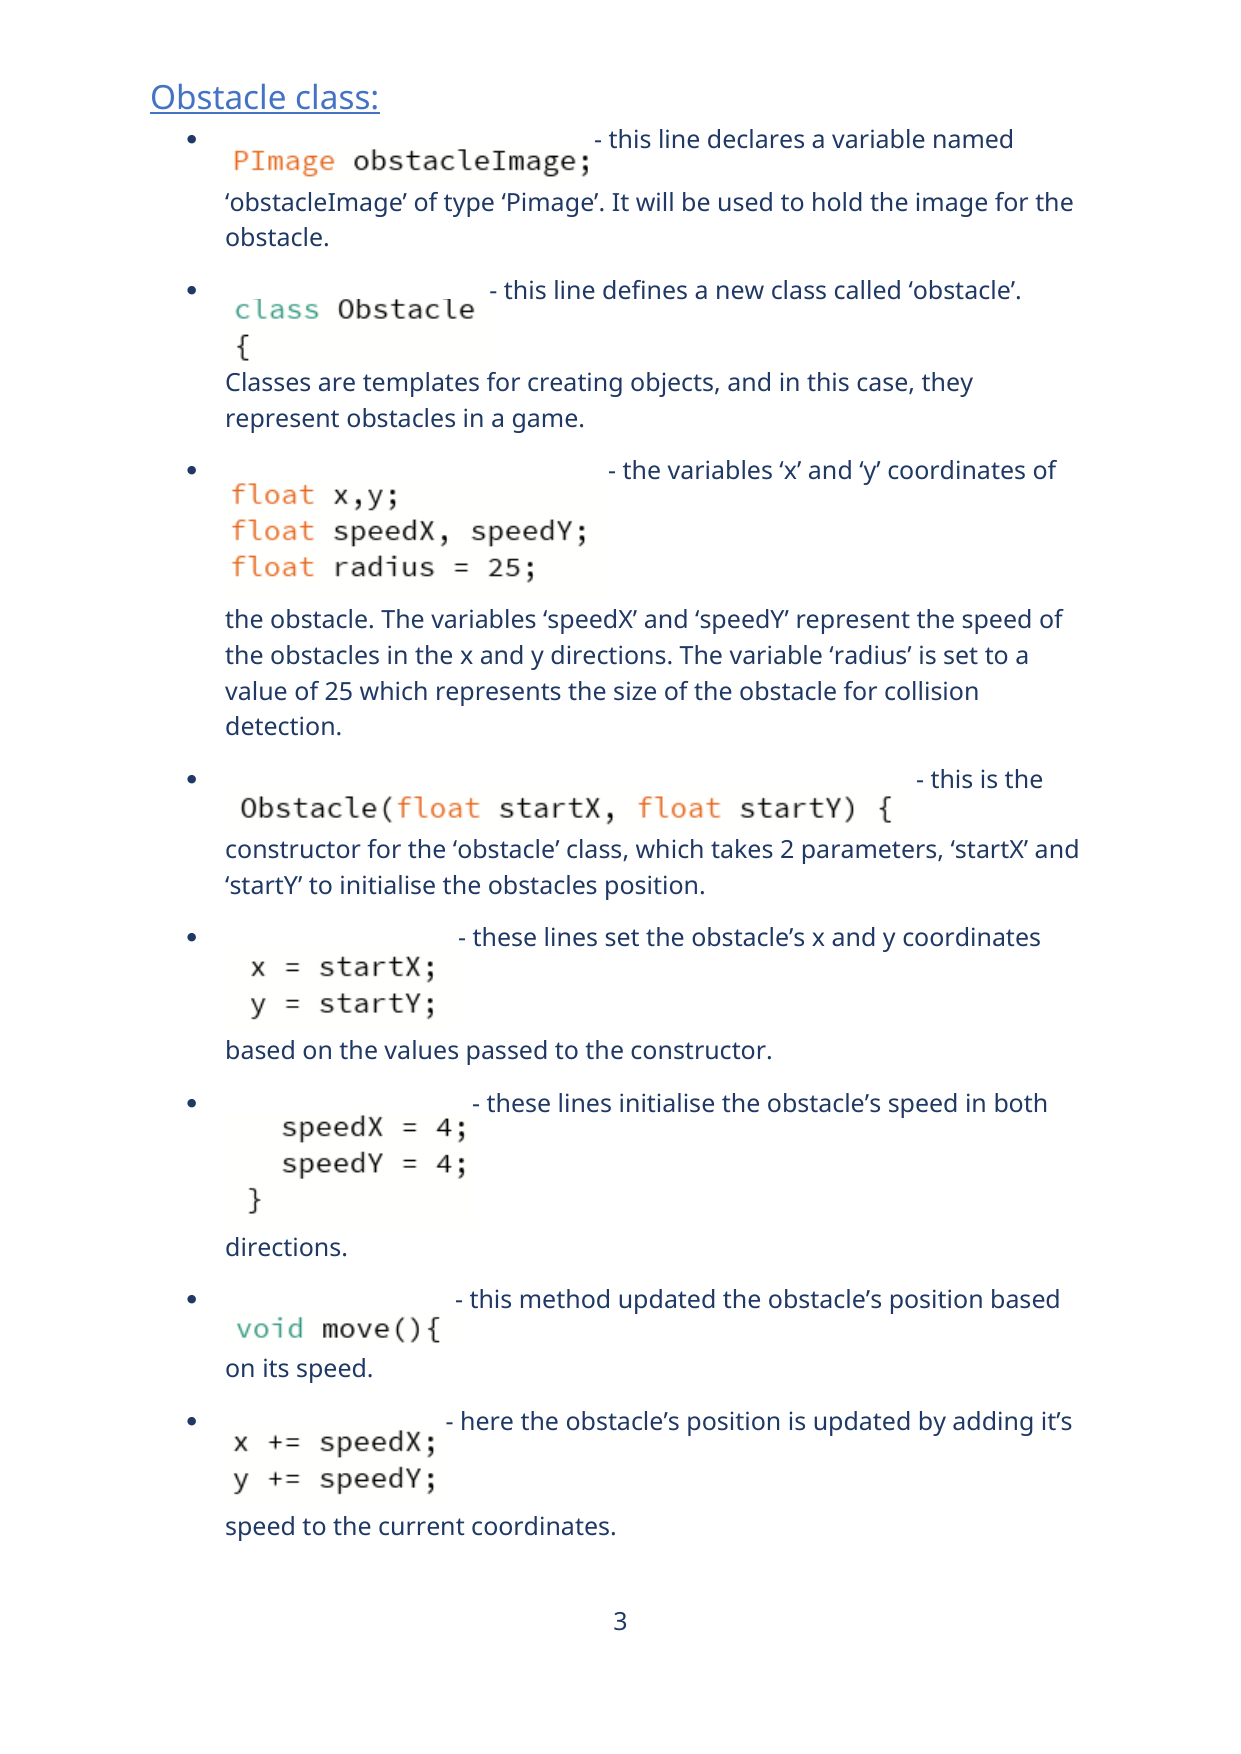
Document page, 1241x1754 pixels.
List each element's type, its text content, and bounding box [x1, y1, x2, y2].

subtitle Obstacle class: [150, 74, 1090, 119]
list - this method updated the obstacle’s position based on its speed. [187, 1282, 1090, 1385]
list - this line defines a new class called ‘obstacle’. Classes are templates for creating objects, and in this case, they represent obstacles in a game. [187, 272, 1090, 434]
list - this line declares a variable named ‘obstacleImage’ of type ‘Pimage’. It will be used to hold the image for the obstacle. [187, 121, 1090, 254]
list - these lines initialise the obstacle’s speed in both directions. [187, 1085, 1090, 1263]
list - these lines set the obstacle’s x and y coordinates based on the values passed to the constructor. [187, 920, 1090, 1067]
list - this is the constructor for the ‘obstacle’ class, which takes 2 parameters, ‘startX’ and ‘startY’ to initialise the obstacles position. [187, 761, 1090, 902]
list - the variables ‘x’ and ‘y’ coordinates of the obstacle. The variables ‘speedX’ and ‘speedY’ represent the speed of the obstacles in the x and y directions. The variable ‘radius’ is set to a value of 25 which represents the size of the obstacle for collision detection. [187, 453, 1090, 743]
list - here the obstacle’s position is updated by adding it’s speed to the current coordinates. [187, 1403, 1090, 1542]
